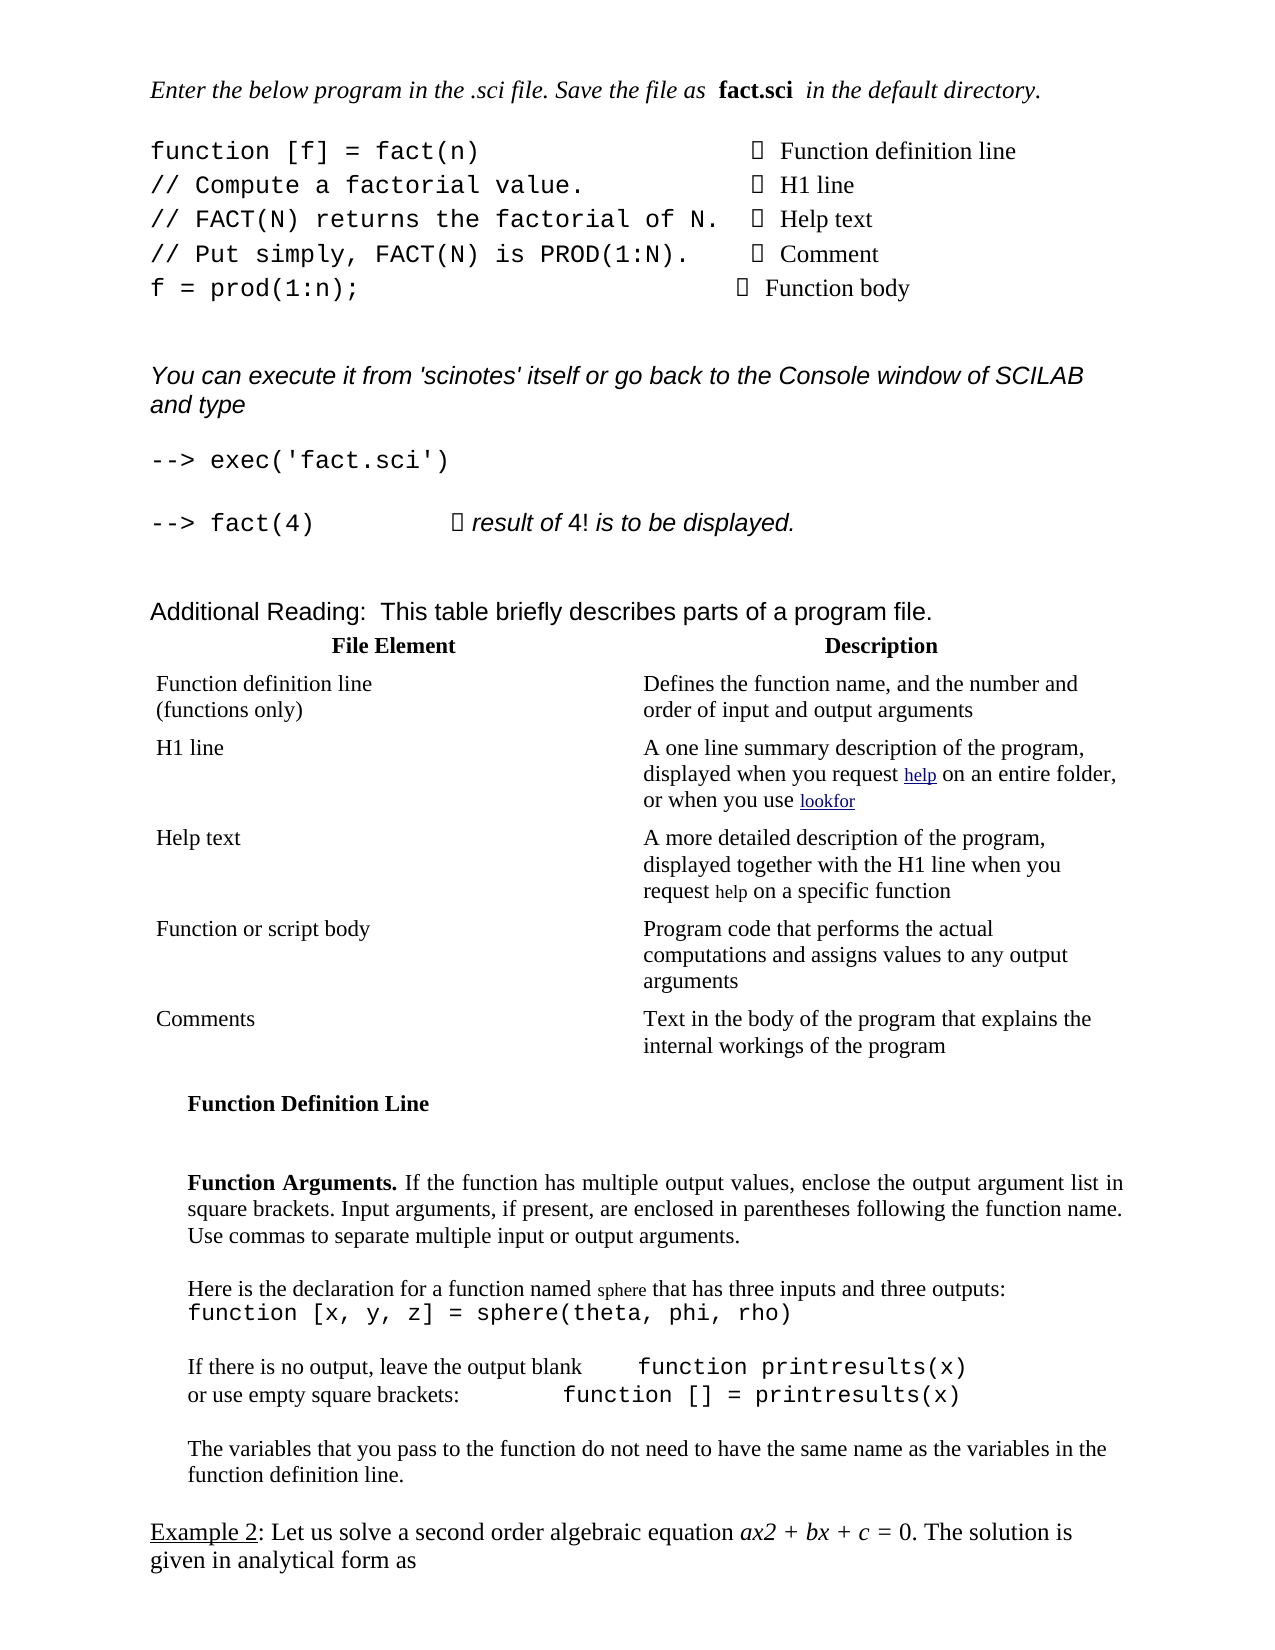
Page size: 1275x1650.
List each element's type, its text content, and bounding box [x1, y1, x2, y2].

text --> fact(4)  result of 4! is to be displayed. [150, 505, 1125, 539]
text // Compute a factorial value.  H1 line [150, 167, 1125, 201]
text --> exec('fact.sci') [150, 448, 1125, 476]
table_cell Text in the body of the program that explains the internal workings of the program [638, 1000, 1125, 1064]
text function [x, y, z] = sphere(theta, phi, rho) [187, 1301, 1125, 1327]
text Enter the below program in the .sci file. Save the file as fact.sci in the default directory. [150, 75, 1125, 104]
text Function Definition Line [187, 1090, 1125, 1116]
text // Put simply, FACT(N) is PROD(1:N).  Comment [150, 235, 1125, 269]
text Example 2: Let us solve a second order algebraic equation ax2 + bx + c = 0. The solution is given in analytical form as [150, 1517, 1125, 1574]
table_cell Function definition line (functions only) [150, 664, 637, 728]
text If there is no output, leave the output blank function printresults(x) [187, 1353, 1125, 1381]
table_cell Defines the function name, and the number and order of input and output arguments [638, 664, 1125, 728]
table_cell Function or script body [150, 909, 637, 999]
text Function Arguments. If the function has multiple output values, enclose the output argument list in square brackets. Input arguments, if present, are enclosed in parentheses following the function name. Use commas to separate multiple input or output arguments. [187, 1169, 1125, 1248]
text Here is the declaration for a function named sphere that has three inputs and three outputs: [187, 1274, 1125, 1301]
text You can execute it from 'scinotes' itself or go back to the Console window of SCILAB and type [150, 361, 1125, 419]
table_cell H1 line [150, 728, 637, 818]
text Additional Reading: This table briefly describes parts of a program file. [150, 597, 1125, 626]
text // FACT(N) returns the factorial of N.  Help text [150, 201, 1125, 235]
table_cell Program code that performs the actual computations and assigns values to any output arguments [638, 909, 1125, 999]
table_cell Comments [150, 1000, 637, 1064]
table_cell Help text [150, 819, 637, 909]
table_cell A one line summary description of the program, displayed when you request help on an entire folder, or when you use lookfor [638, 728, 1125, 818]
text or use empty square brackets: function [] = printresults(x) [187, 1381, 1125, 1409]
table_header File Element [150, 626, 637, 664]
text f = prod(1:n);  Function body [150, 269, 1125, 304]
text The variables that you pass to the function do not need to have the same name as the variables in the function definition line. [187, 1435, 1125, 1488]
text function [f] = fact(n)  Function definition line [150, 132, 1125, 167]
table_header Description [638, 626, 1125, 664]
table_cell A more detailed description of the program, displayed together with the H1 line when you request help on a specific function [638, 819, 1125, 909]
